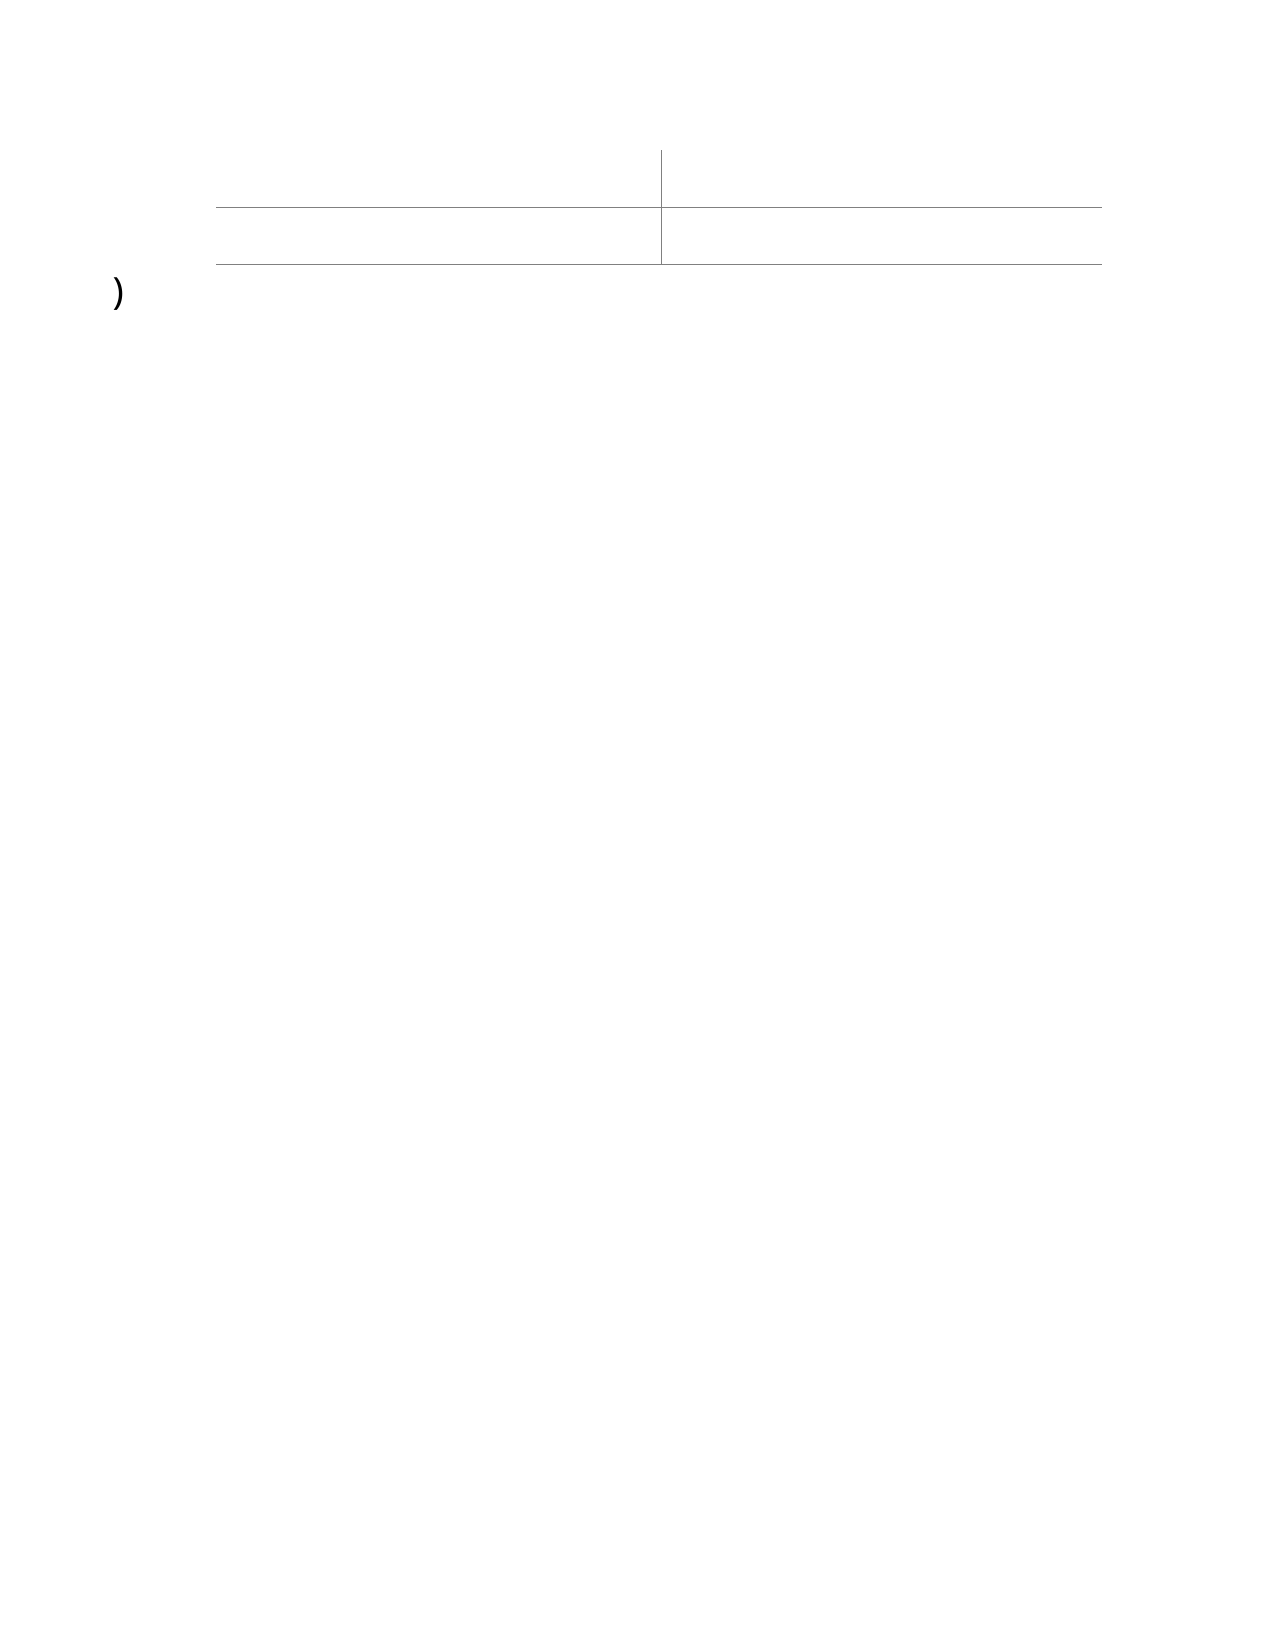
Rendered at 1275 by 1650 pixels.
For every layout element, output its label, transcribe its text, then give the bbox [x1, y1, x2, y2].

text ) [112, 264, 1162, 315]
table_header [216, 150, 661, 207]
table_cell [216, 208, 661, 264]
table_cell [662, 208, 1102, 264]
table_header [662, 150, 1102, 207]
